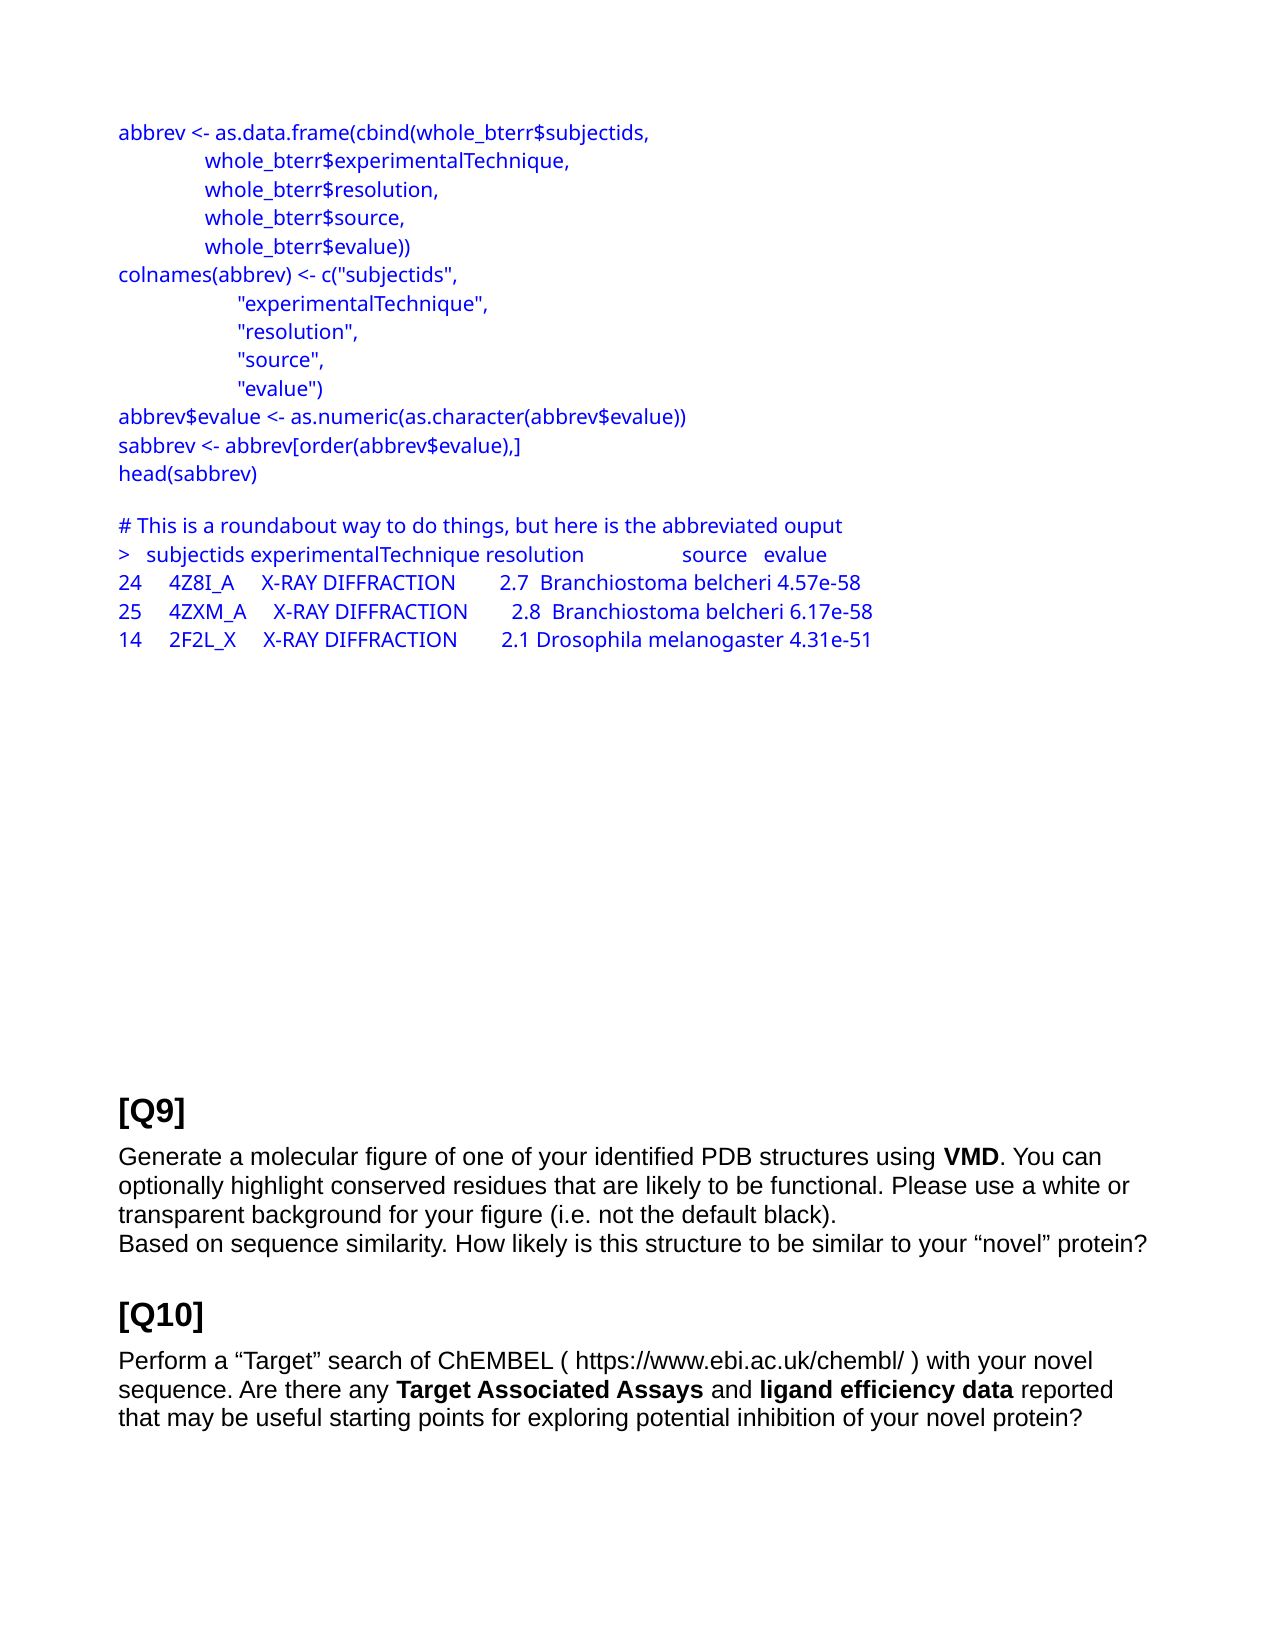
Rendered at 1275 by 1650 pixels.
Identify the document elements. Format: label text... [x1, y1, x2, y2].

text abbrev <- as.data.frame(cbind(whole_bterr$subjectids, [118, 118, 1157, 147]
text 14 2F2L_X X-RAY DIFFRACTION 2.1 Drosophila melanogaster 4.31e-51 [118, 625, 1157, 654]
text "evalue") [118, 374, 1157, 402]
text whole_bterr$resolution, [118, 175, 1157, 203]
text 24 4Z8I_A X-RAY DIFFRACTION 2.7 Branchiostoma belcheri 4.57e-58 [118, 568, 1157, 597]
text "source", [118, 346, 1157, 374]
text 25 4ZXM_A X-RAY DIFFRACTION 2.8 Branchiostoma belcheri 6.17e-58 [118, 597, 1157, 625]
text colnames(abbrev) <- c("subjectids", [118, 260, 1157, 289]
text abbrev$evalue <- as.numeric(as.character(abbrev$evalue)) [118, 402, 1157, 431]
text Perform a “Target” search of ChEMBEL ( https://www.ebi.ac.uk/chembl/ ) with your novel sequence. Are there any Target Associated Assays and ligand efficiency data reported that may be useful starting points for exploring potential inhibition of your novel protein? [118, 1346, 1157, 1432]
text whole_bterr$evalue)) [118, 232, 1157, 260]
text whole_bterr$experimentalTechnique, [118, 147, 1157, 175]
text "resolution", [118, 317, 1157, 346]
subtitle [Q9] [118, 1091, 1157, 1130]
subtitle [Q10] [118, 1295, 1157, 1333]
text sabbrev <- abbrev[order(abbrev$evalue),] [118, 431, 1157, 459]
text > subjectids experimentalTechnique resolution source evalue [118, 540, 1157, 568]
text head(sabbrev) [118, 459, 1157, 488]
text # This is a roundabout way to do things, but here is the abbreviated ouput [118, 511, 1157, 540]
text whole_bterr$source, [118, 203, 1157, 232]
text Generate a molecular figure of one of your identified PDB structures using VMD. You can optionally highlight conserved residues that are likely to be functional. Please use a white or transparent background for your figure (i.e. not the default black). [118, 1142, 1157, 1228]
text "experimentalTechnique", [118, 289, 1157, 317]
text Based on sequence similarity. How likely is this structure to be similar to your “novel” protein? [118, 1228, 1157, 1257]
